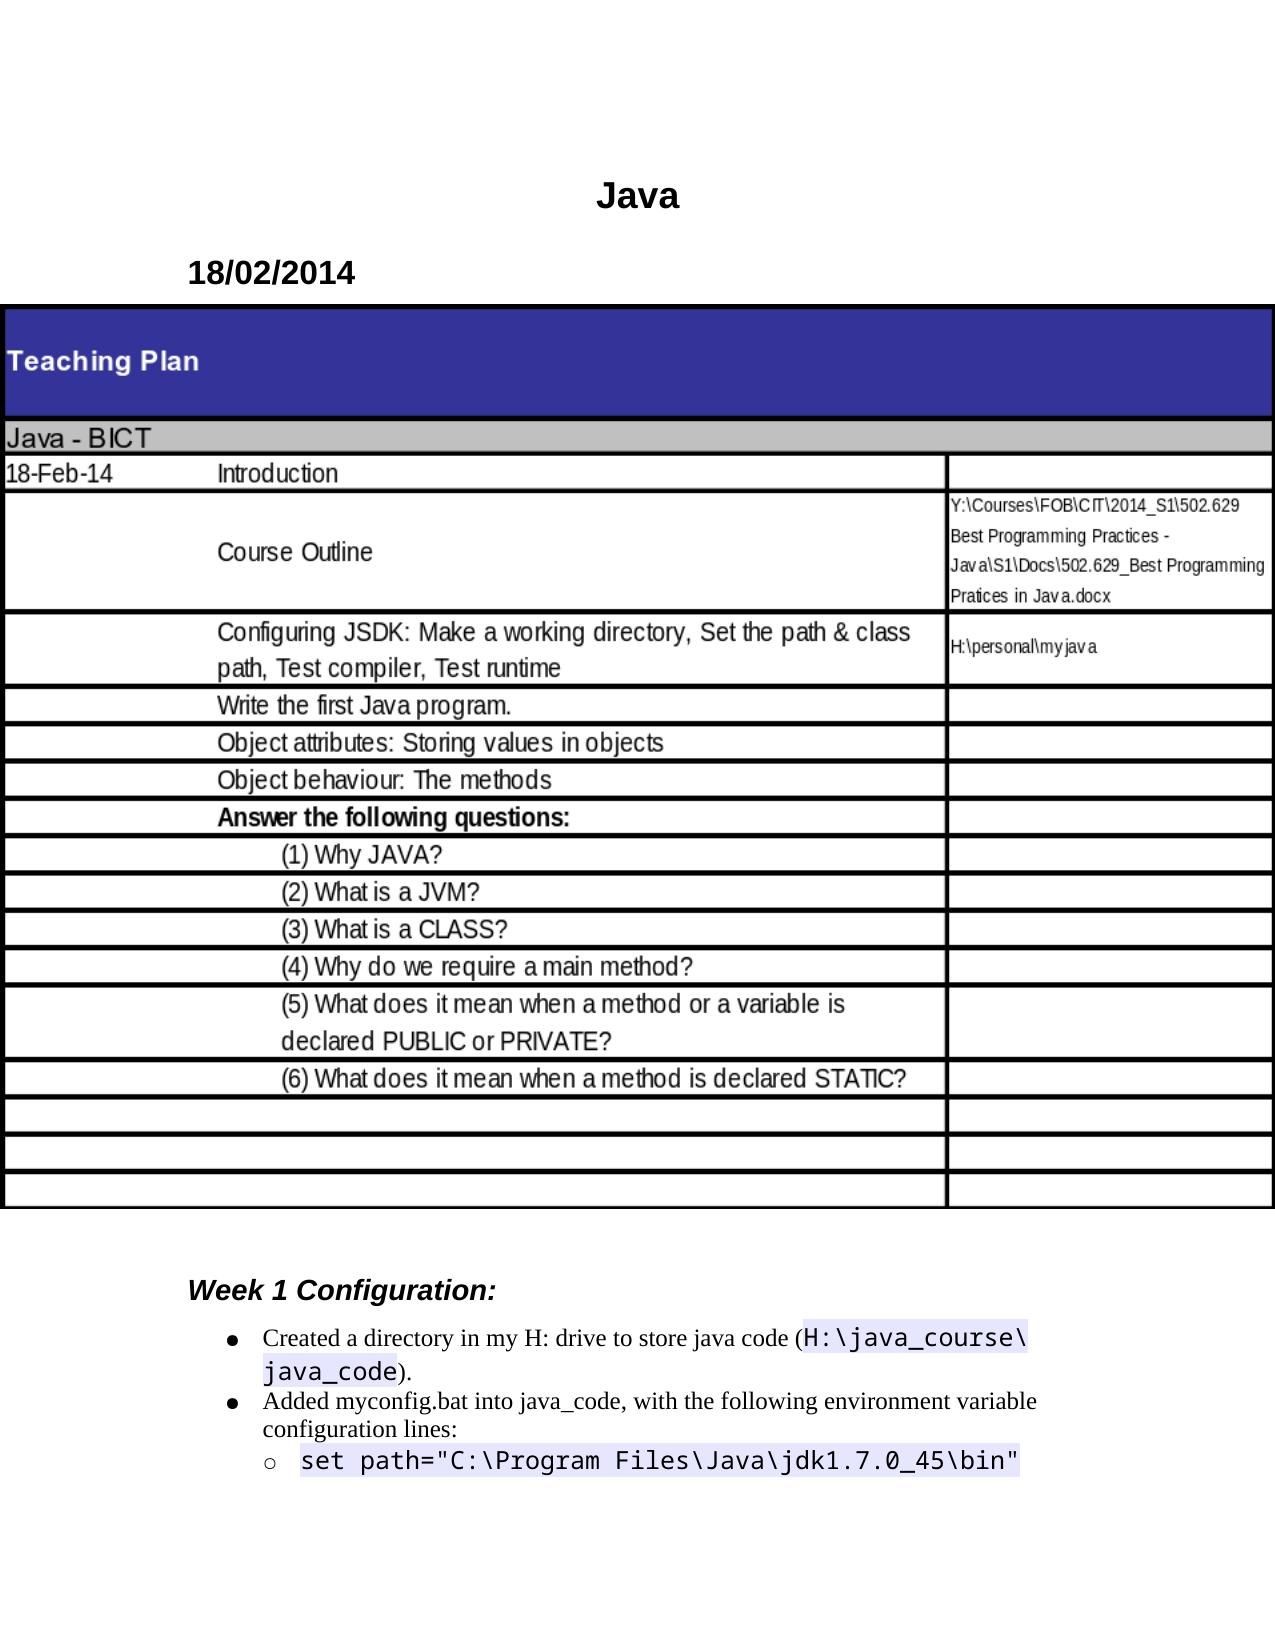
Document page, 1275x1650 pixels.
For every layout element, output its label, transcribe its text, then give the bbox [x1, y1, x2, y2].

list Added myconfig.bat into java_code, with the following environment variable configuration lines: [225, 1387, 1087, 1443]
subtitle 18/02/2014 [187, 254, 1087, 292]
picture [0, 304, 1275, 1209]
list set path="C:\Program Files\Java\jdk1.7.0_45\bin" [1020, 1443, 1087, 1477]
list Created a directory in my H: drive to store java code (H:\java_course\java_code). [225, 1319, 1087, 1387]
subtitle Week 1 Configuration: [187, 1274, 1087, 1307]
list set path="C:\Program Files\Java\jdk1.7.0_45\bin" [262, 1443, 300, 1477]
title Java [187, 175, 1087, 217]
